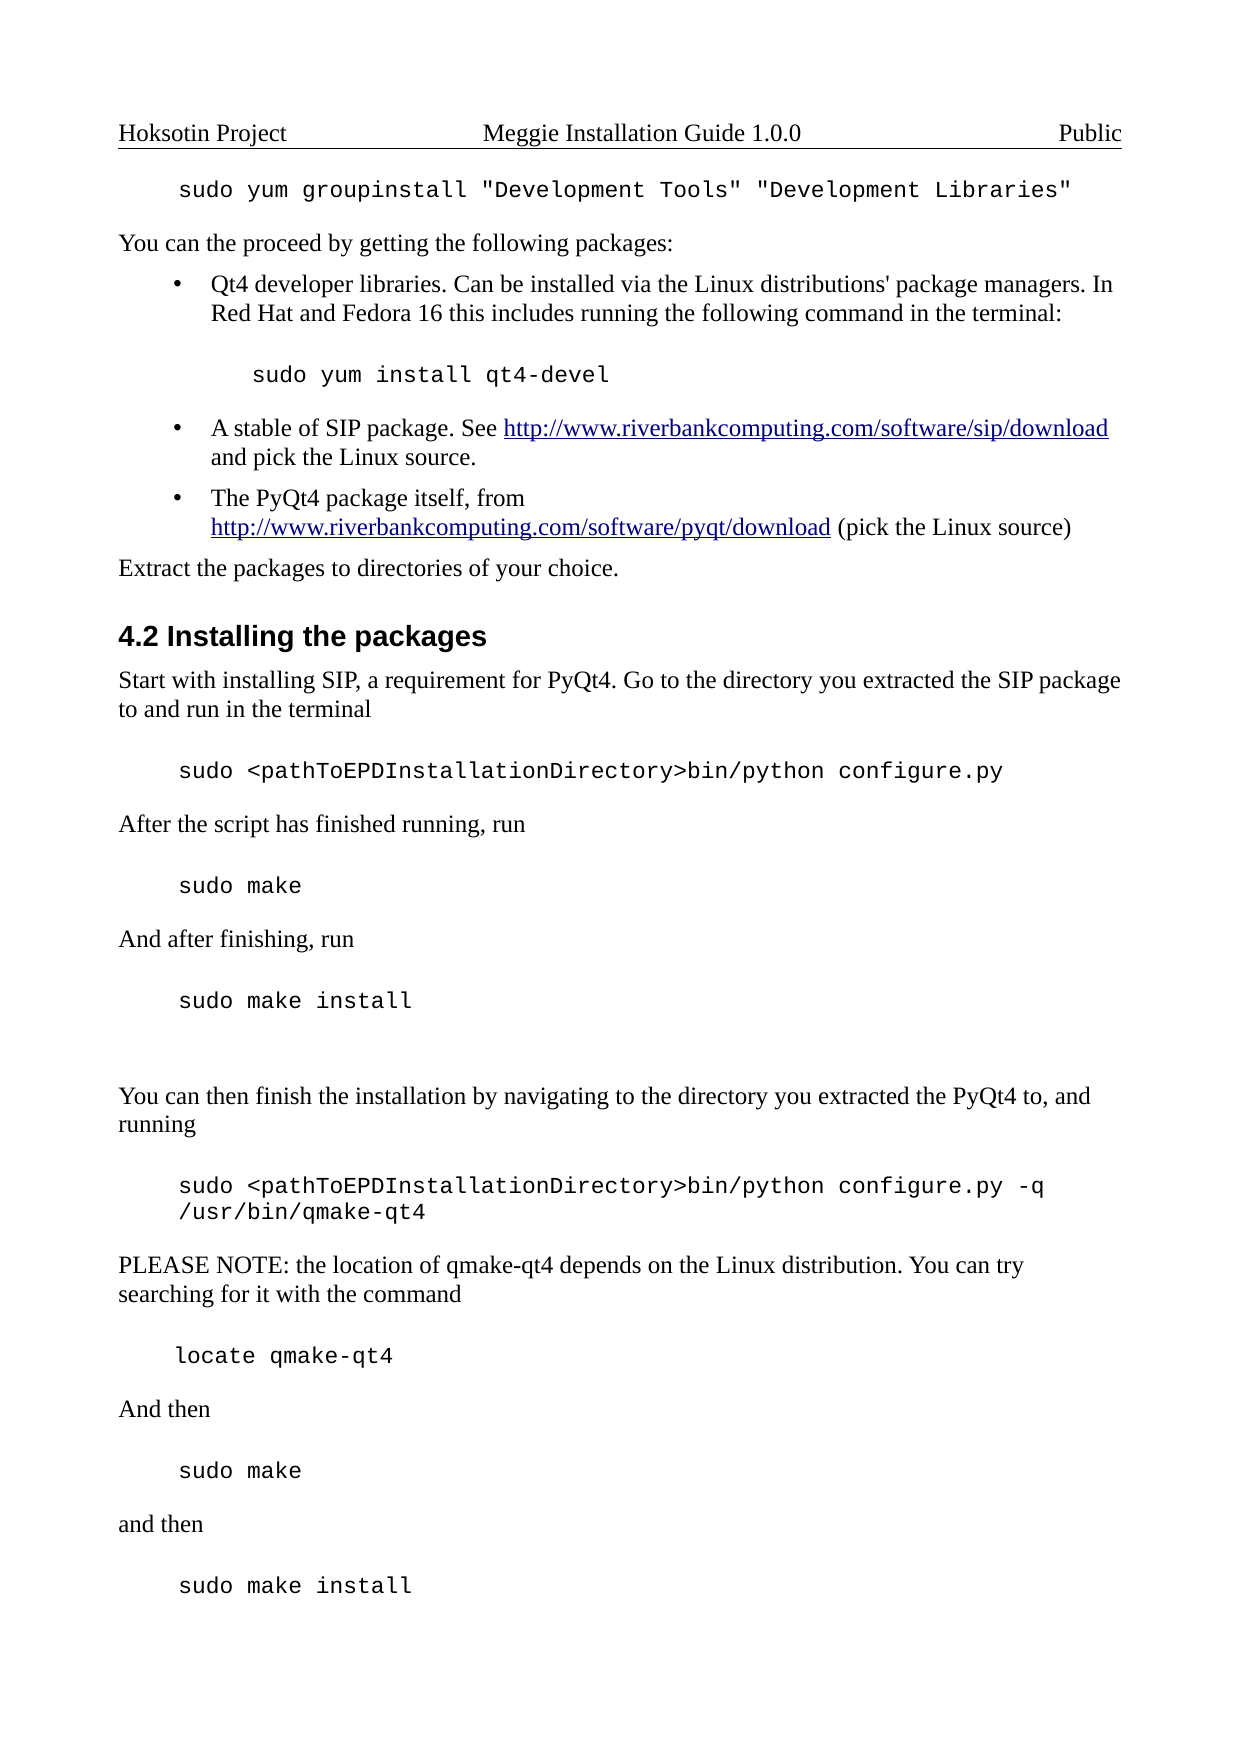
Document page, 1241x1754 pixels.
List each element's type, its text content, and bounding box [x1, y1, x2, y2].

list The PyQt4 package itself, from http://www.riverbankcomputing.com/software/pyqt/download (pick the Linux source) [173, 483, 1122, 541]
list Qt4 developer libraries. Can be installed via the Linux distributions' package managers. In Red Hat and Fedora 16 this includes running the following command in the terminal: [173, 269, 1122, 327]
text You can then finish the installation by navigating to the directory you extracted the PyQt4 to, and running [118, 1081, 1122, 1138]
text sudo yum install qt4-devel [178, 363, 1122, 389]
text sudo <pathToEPDInstallationDirectory>bin/python configure.py [178, 759, 1122, 785]
text sudo make [178, 1459, 1122, 1486]
text Start with installing SIP, a requirement for PyQt4. Go to the directory you extracted the SIP package to and run in the terminal [118, 665, 1122, 723]
text sudo make [178, 874, 1122, 900]
text sudo make install [178, 1575, 1122, 1601]
text After the script has finished running, run [118, 809, 1122, 838]
text And after finishing, run [118, 924, 1122, 953]
subtitle 4.2 Installing the packages [118, 619, 1122, 653]
text sudo make install [178, 989, 1122, 1016]
text You can the proceed by getting the following packages: [118, 228, 1122, 257]
text PLEASE NOTE: the location of qmake-qt4 depends on the Linux distribution. You can try searching for it with the command [118, 1251, 1122, 1308]
text sudo yum groupinstall "Development Tools" "Development Libraries" [178, 178, 1122, 204]
list A stable of SIP package. See http://www.riverbankcomputing.com/software/sip/download and pick the Linux source. [173, 413, 1122, 471]
text and then [118, 1509, 1122, 1538]
text sudo <pathToEPDInstallationDirectory>bin/python configure.py -q /usr/bin/qmake-qt4 [178, 1175, 1122, 1227]
text locate qmake-qt4 [118, 1344, 1122, 1370]
text And then [118, 1394, 1122, 1423]
text Extract the packages to directories of your choice. [118, 553, 1122, 582]
